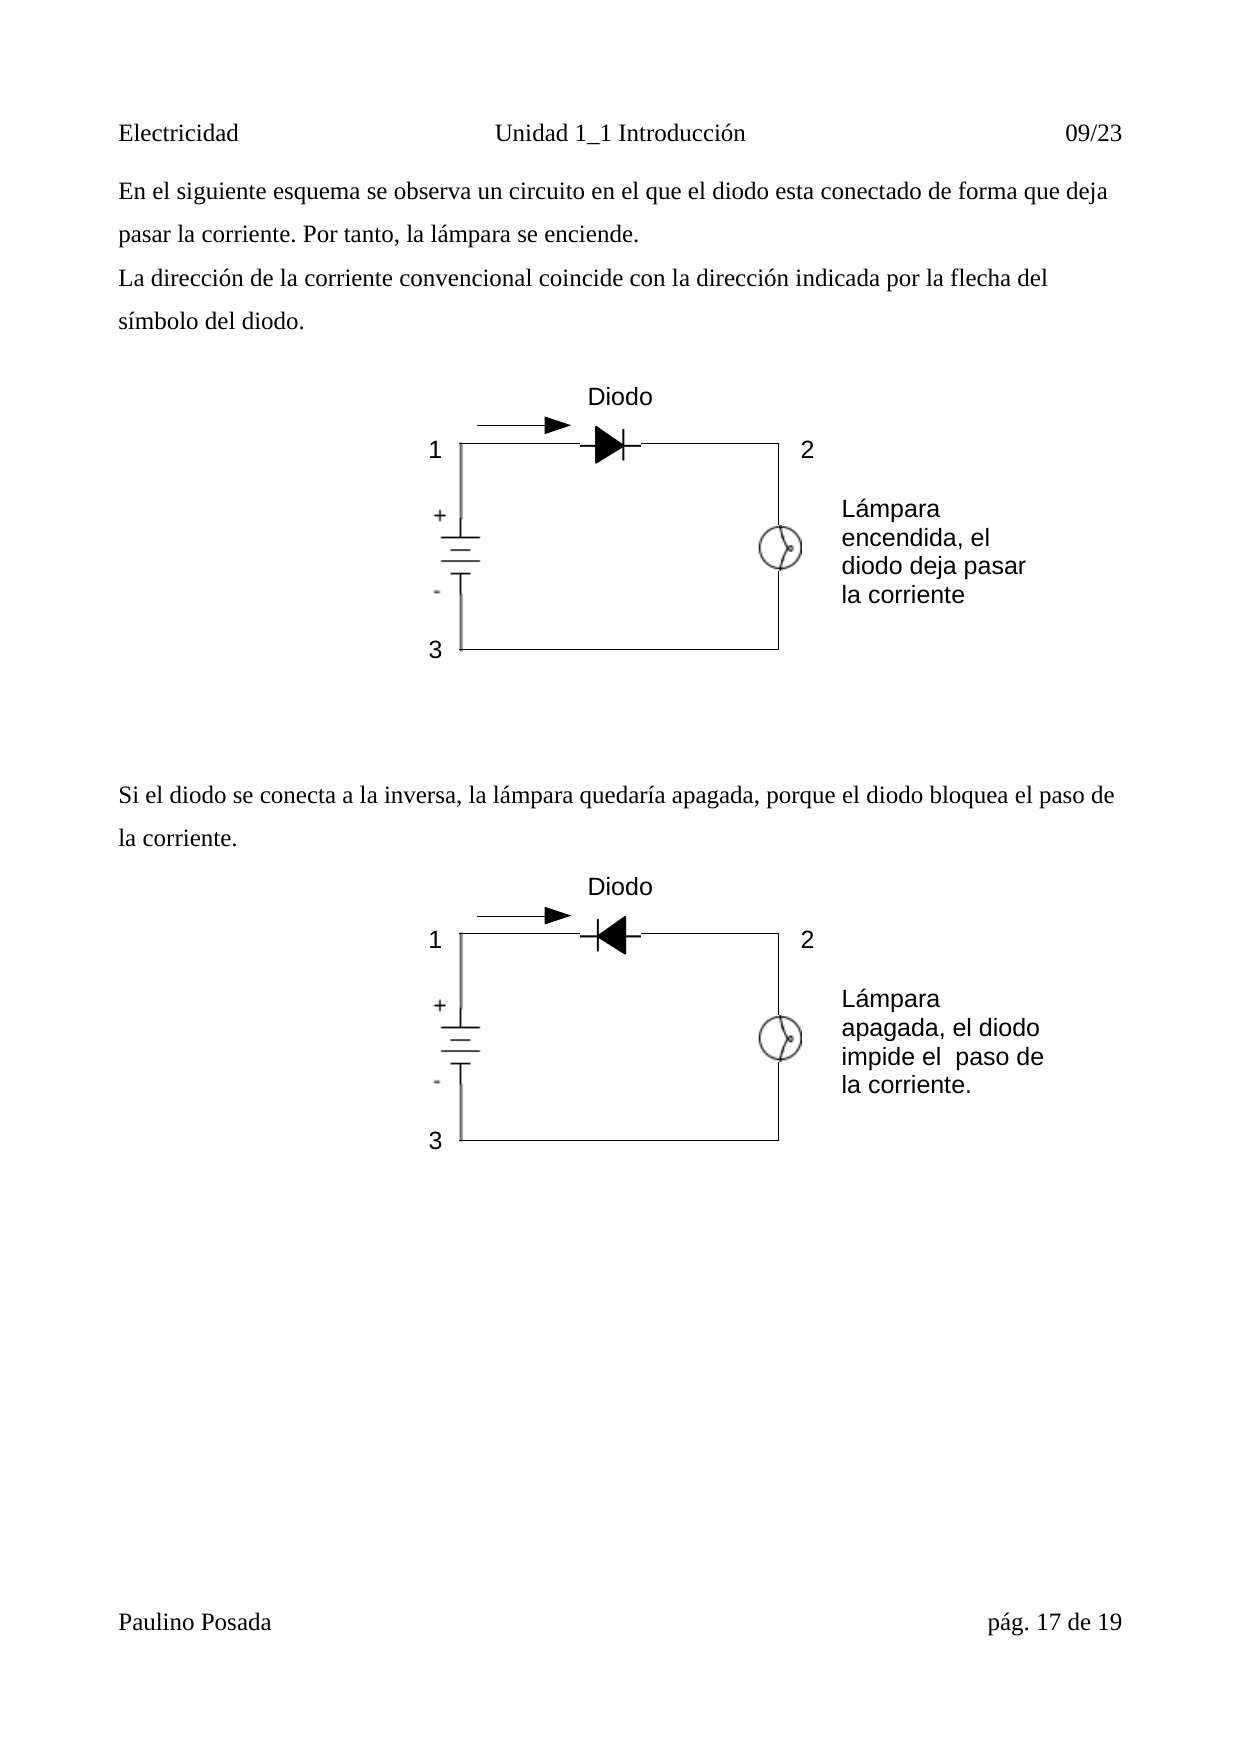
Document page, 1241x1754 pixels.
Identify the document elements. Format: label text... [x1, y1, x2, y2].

picture [756, 1015, 802, 1062]
picture [756, 525, 802, 571]
text En el siguiente esquema se observa un circuito en el que el diodo esta conectado de forma que deja pasar la corriente. Por tanto, la lámpara se enciende. [118, 176, 1122, 248]
picture [416, 914, 493, 1151]
text Si el diodo se conecta a la inversa, la lámpara quedaría apagada, porque el diodo bloquea el paso de la corriente. [118, 780, 1122, 852]
text La dirección de la corriente convencional coincide con la dirección indicada por la flecha del símbolo del diodo. [118, 263, 1122, 334]
picture [580, 914, 641, 956]
picture [580, 424, 641, 465]
picture [416, 424, 493, 661]
